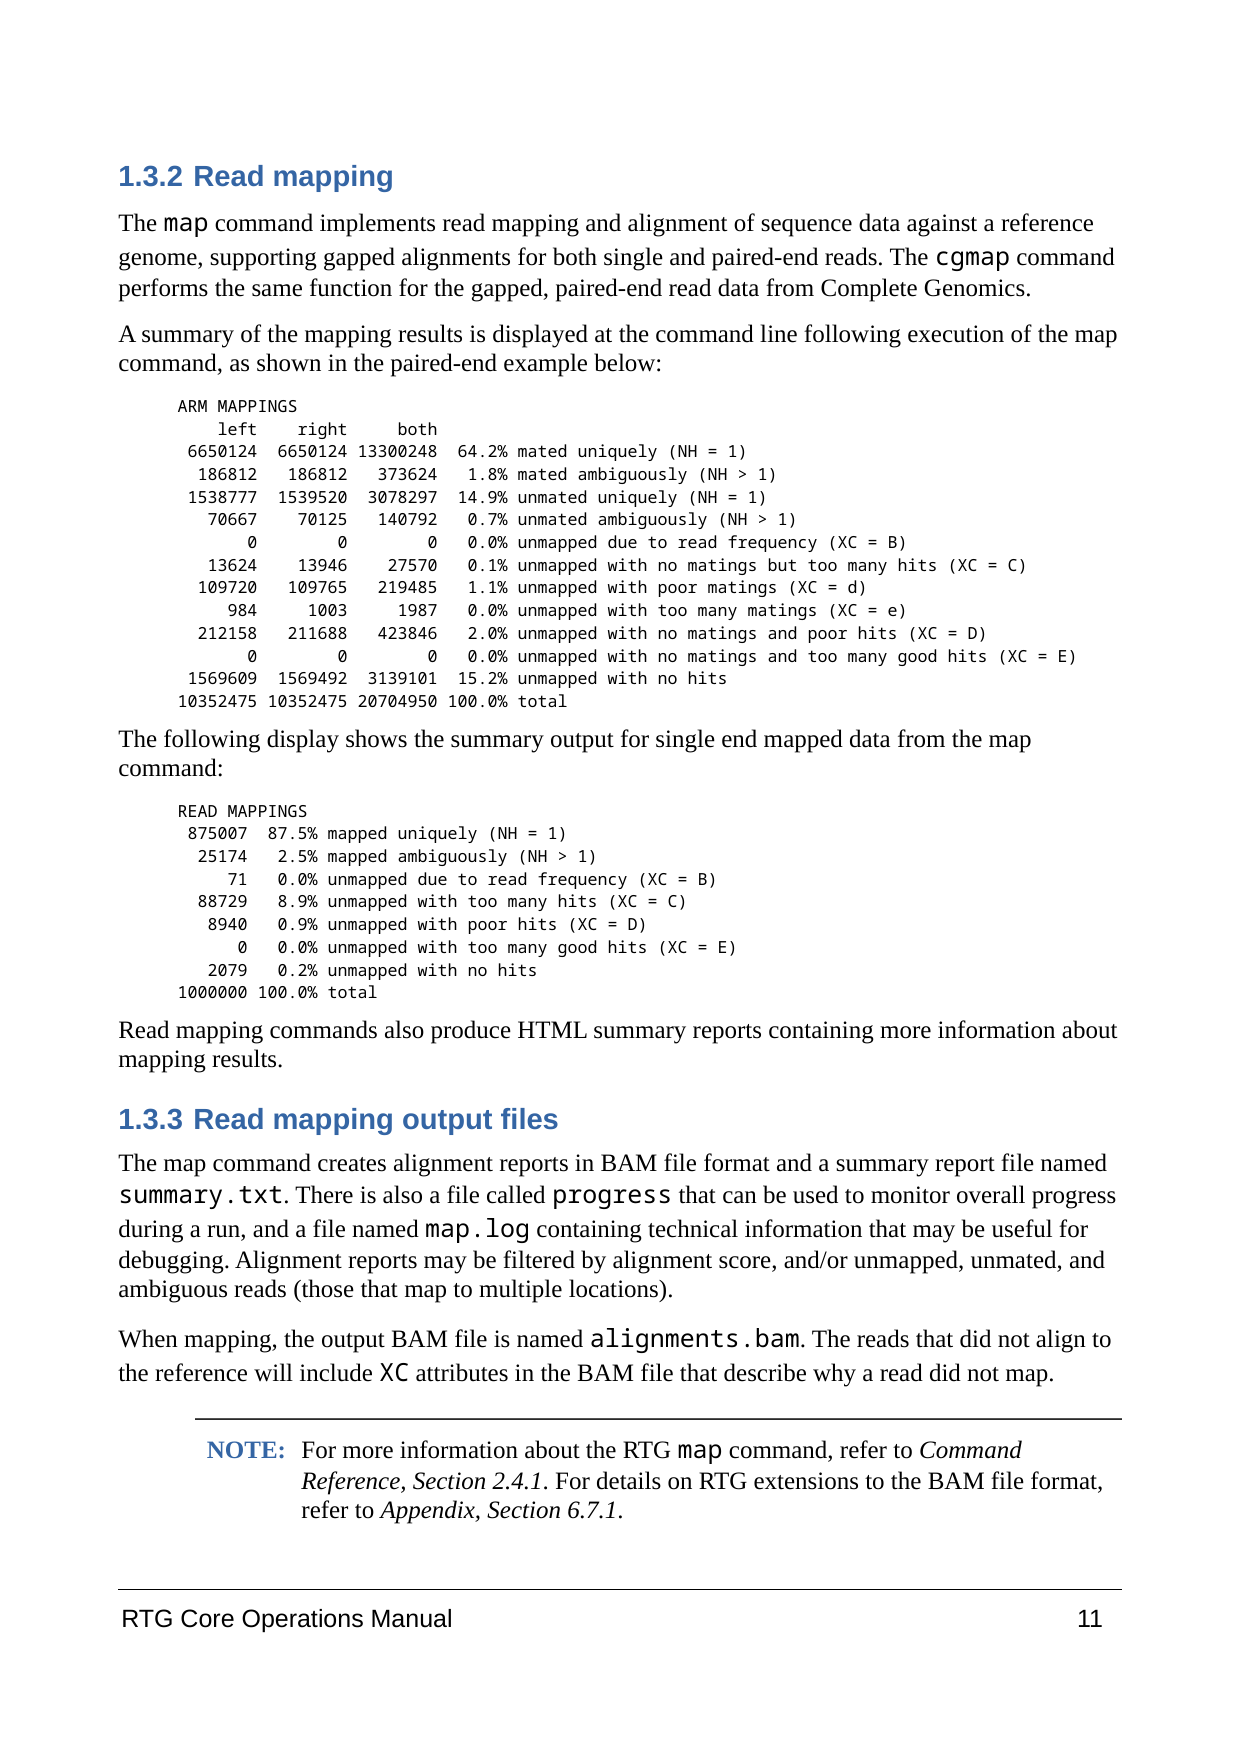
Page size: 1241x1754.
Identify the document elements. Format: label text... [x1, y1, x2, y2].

subtitle Read mapping output files [118, 1102, 1122, 1136]
text The map command implements read mapping and alignment of sequence data against a reference genome, supporting gapped alignments for both single and paired-end reads. The cgmap command performs the same function for the gapped, paired-end read data from Complete Genomics. [118, 204, 1122, 301]
text NOTE: For more information about the RTG map command, refer to Command Reference, Section 2.4.1. For details on RTG extensions to the BAM file format, refer to Appendix, Section 6.7.1. [195, 1421, 1122, 1535]
text 984 1003 1987 0.0% unmapped with too many matings (XC = e) [177, 599, 1122, 621]
text 186812 186812 373624 1.8% mated ambiguously (NH > 1) [177, 462, 1122, 485]
text 25174 2.5% mapped ambiguously (NH > 1) [177, 845, 1122, 867]
text left right both [177, 417, 1122, 440]
text When mapping, the output BAM file is named alignments.bam. The reads that did not align to the reference will include XC attributes in the BAM file that describe why a read did not map. [118, 1320, 1122, 1388]
text 109720 109765 219485 1.1% unmapped with poor matings (XC = d) [177, 576, 1122, 599]
text 0 0 0 0.0% unmapped with no matings and too many good hits (XC = E) [177, 644, 1122, 667]
text 13624 13946 27570 0.1% unmapped with no matings but too many hits (XC = C) [177, 553, 1122, 576]
text 71 0.0% unmapped due to read frequency (XC = B) [177, 867, 1122, 890]
text 212158 211688 423846 2.0% unmapped with no matings and poor hits (XC = D) [177, 621, 1122, 644]
text 8940 0.9% unmapped with poor hits (XC = D) [177, 913, 1122, 936]
text 1538777 1539520 3078297 14.9% unmated uniquely (NH = 1) [177, 485, 1122, 508]
text 1569609 1569492 3139101 15.2% unmapped with no hits [177, 667, 1122, 689]
text 70667 70125 140792 0.7% unmated ambiguously (NH > 1) [177, 508, 1122, 531]
text 88729 8.9% unmapped with too many hits (XC = C) [177, 890, 1122, 913]
text The map command creates alignment reports in BAM file format and a summary report file named summary.txt. There is also a file called progress that can be used to monitor overall progress during a run, and a file named map.log containing technical information that may be useful for debugging. Alignment reports may be filtered by alignment score, and/or unmapped, unmated, and ambiguous reads (those that map to multiple locations). [118, 1148, 1122, 1303]
text 6650124 6650124 13300248 64.2% mated uniquely (NH = 1) [177, 440, 1122, 462]
text 0 0.0% unmapped with too many good hits (XC = E) [177, 936, 1122, 958]
text READ MAPPINGS [177, 799, 1122, 822]
text The following display shows the summary output for single end mapped data from the map command: [118, 724, 1122, 782]
text 0 0 0 0.0% unmapped due to read frequency (XC = B) [177, 531, 1122, 553]
text 2079 0.2% unmapped with no hits [177, 958, 1122, 981]
text 1000000 100.0% total [177, 981, 1122, 1004]
text 10352475 10352475 20704950 100.0% total [177, 689, 1122, 712]
text Read mapping commands also produce HTML summary reports containing more information about mapping results. [118, 1015, 1122, 1073]
subtitle Read mapping [118, 159, 1122, 192]
text A summary of the mapping results is displayed at the command line following execution of the map command, as shown in the paired-end example below: [118, 319, 1122, 377]
text ARM MAPPINGS [177, 394, 1122, 417]
text 875007 87.5% mapped uniquely (NH = 1) [177, 822, 1122, 845]
